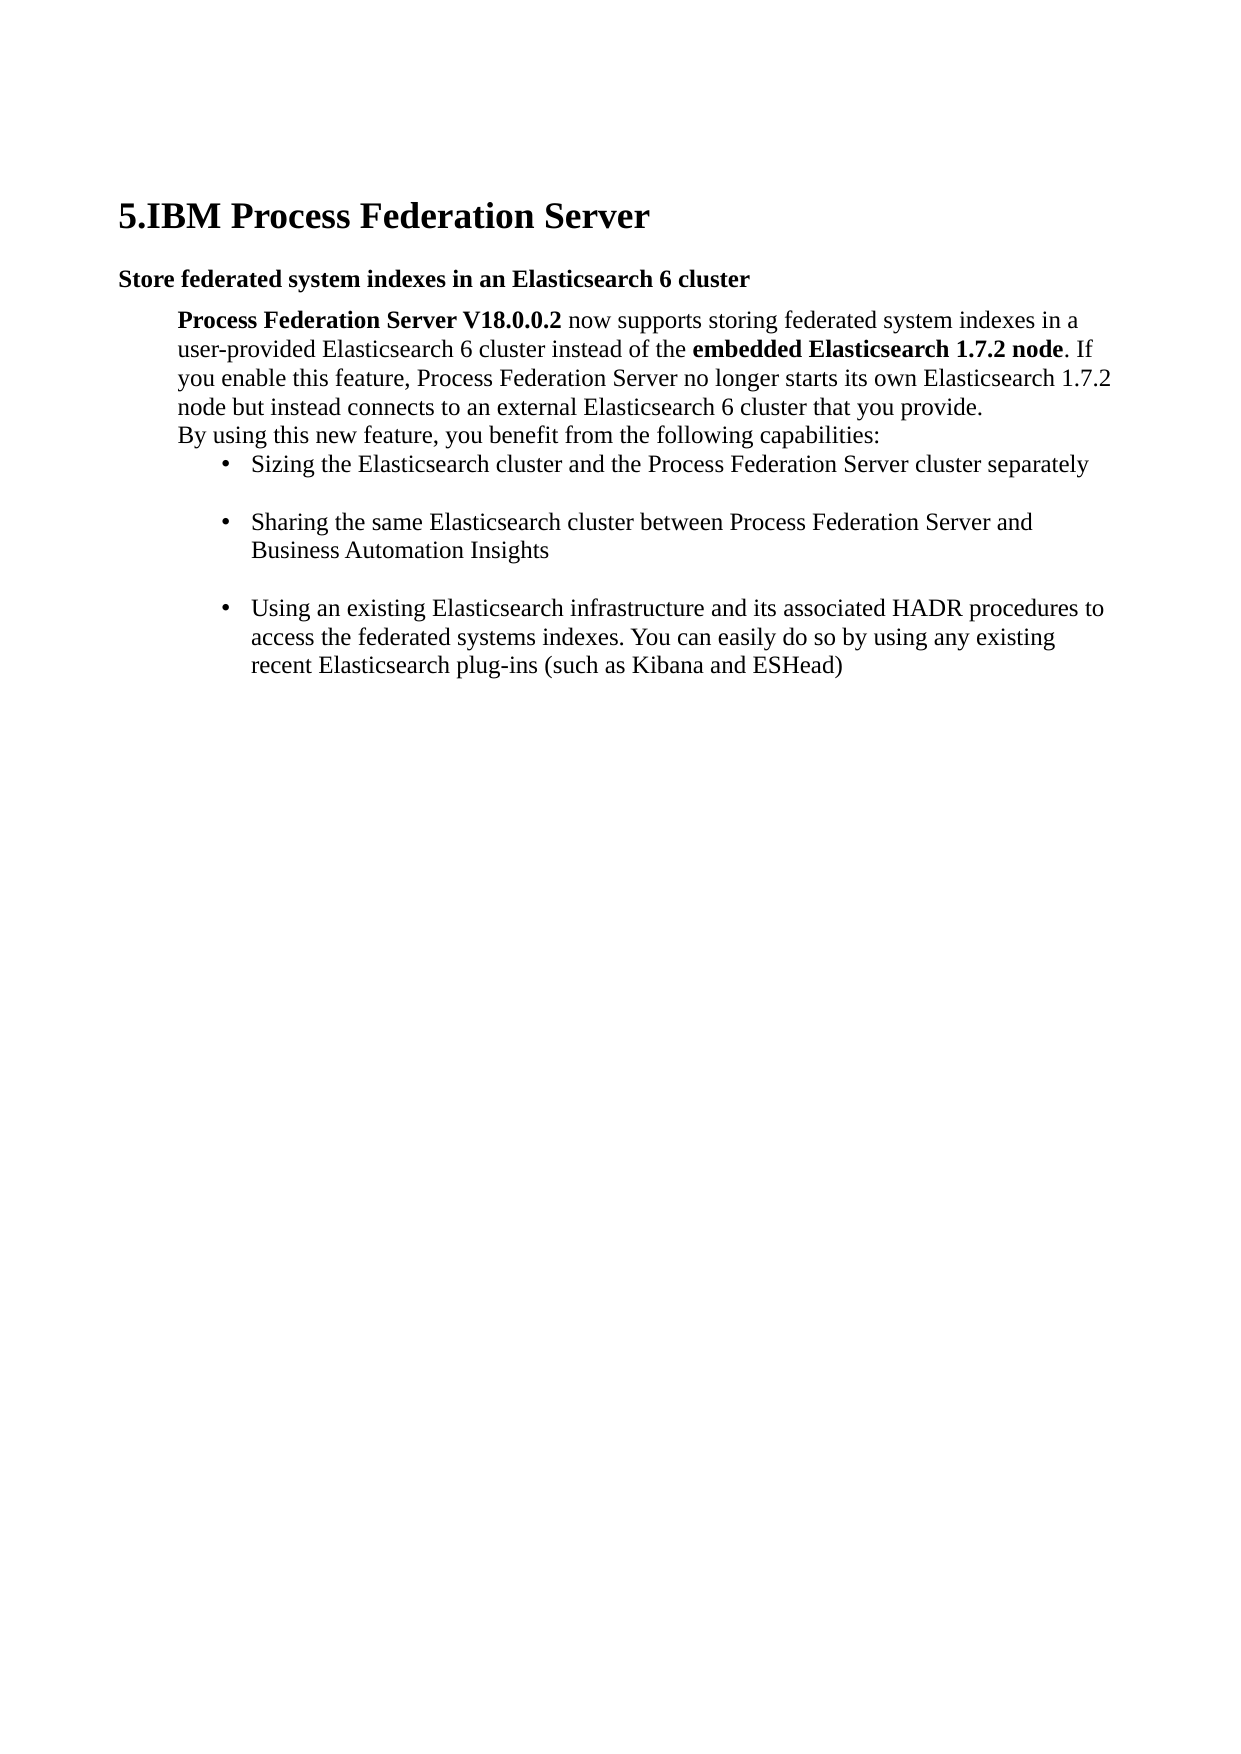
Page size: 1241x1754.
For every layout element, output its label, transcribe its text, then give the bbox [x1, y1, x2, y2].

subtitle Store federated system indexes in an Elasticsearch 6 cluster [118, 264, 1122, 293]
subtitle 5.IBM Process Federation Server [118, 194, 1122, 237]
list Sizing the Elasticsearch cluster and the Process Federation Server cluster separately [221, 449, 1122, 478]
list By using this new feature, you benefit from the following capabilities: [177, 420, 1122, 449]
list Sharing the same Elasticsearch cluster between Process Federation Server and Business Automation Insights [221, 507, 1122, 564]
list Process Federation Server V18.0.0.2 now supports storing federated system indexes in a user-provided Elasticsearch 6 cluster instead of the embedded Elasticsearch 1.7.2 node. If you enable this feature, Process Federation Server no longer starts its own Elasticsearch 1.7.2 node but instead connects to an external Elasticsearch 6 cluster that you provide. [177, 305, 1122, 420]
list Using an existing Elasticsearch infrastructure and its associated HADR procedures to access the federated systems indexes. You can easily do so by using any existing recent Elasticsearch plug-ins (such as Kibana and ESHead) [221, 593, 1122, 679]
